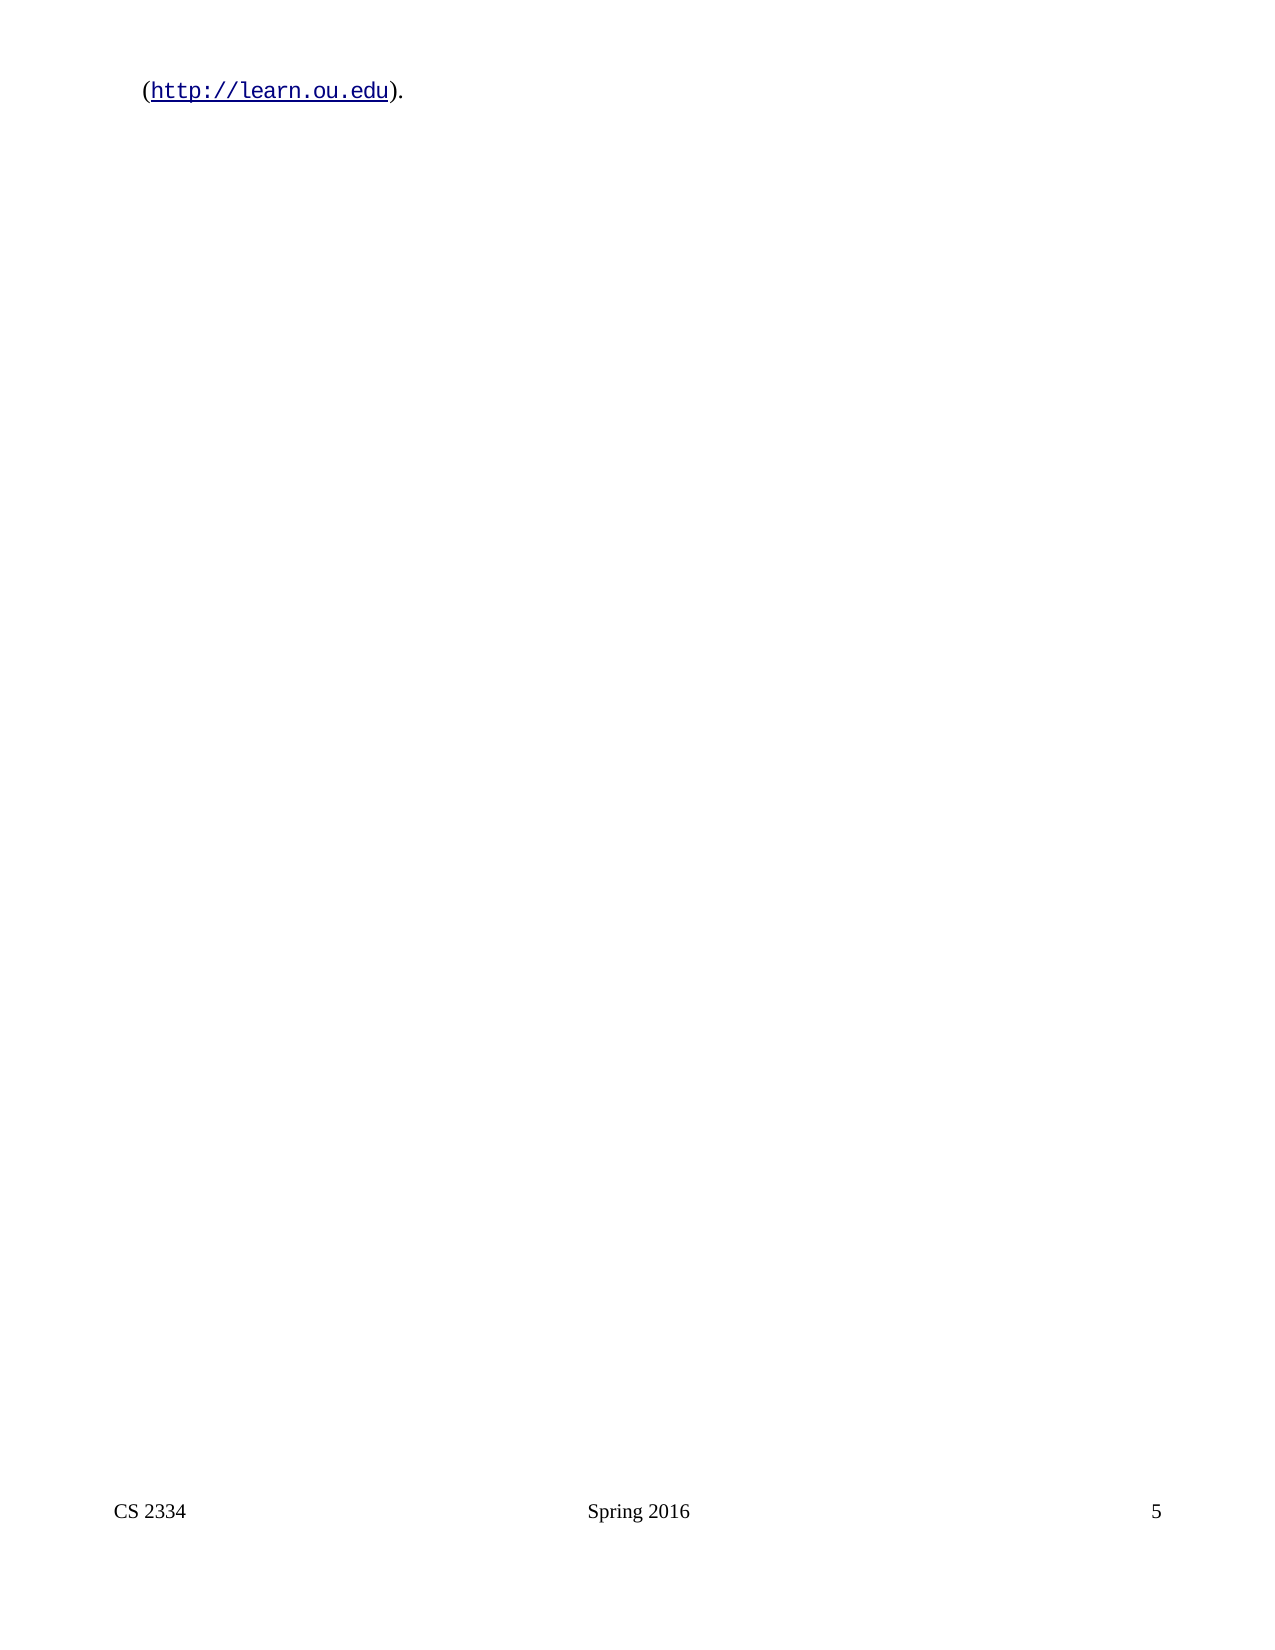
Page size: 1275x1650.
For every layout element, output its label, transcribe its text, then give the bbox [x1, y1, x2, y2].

list (http://learn.ou.edu). [142, 75, 1162, 105]
